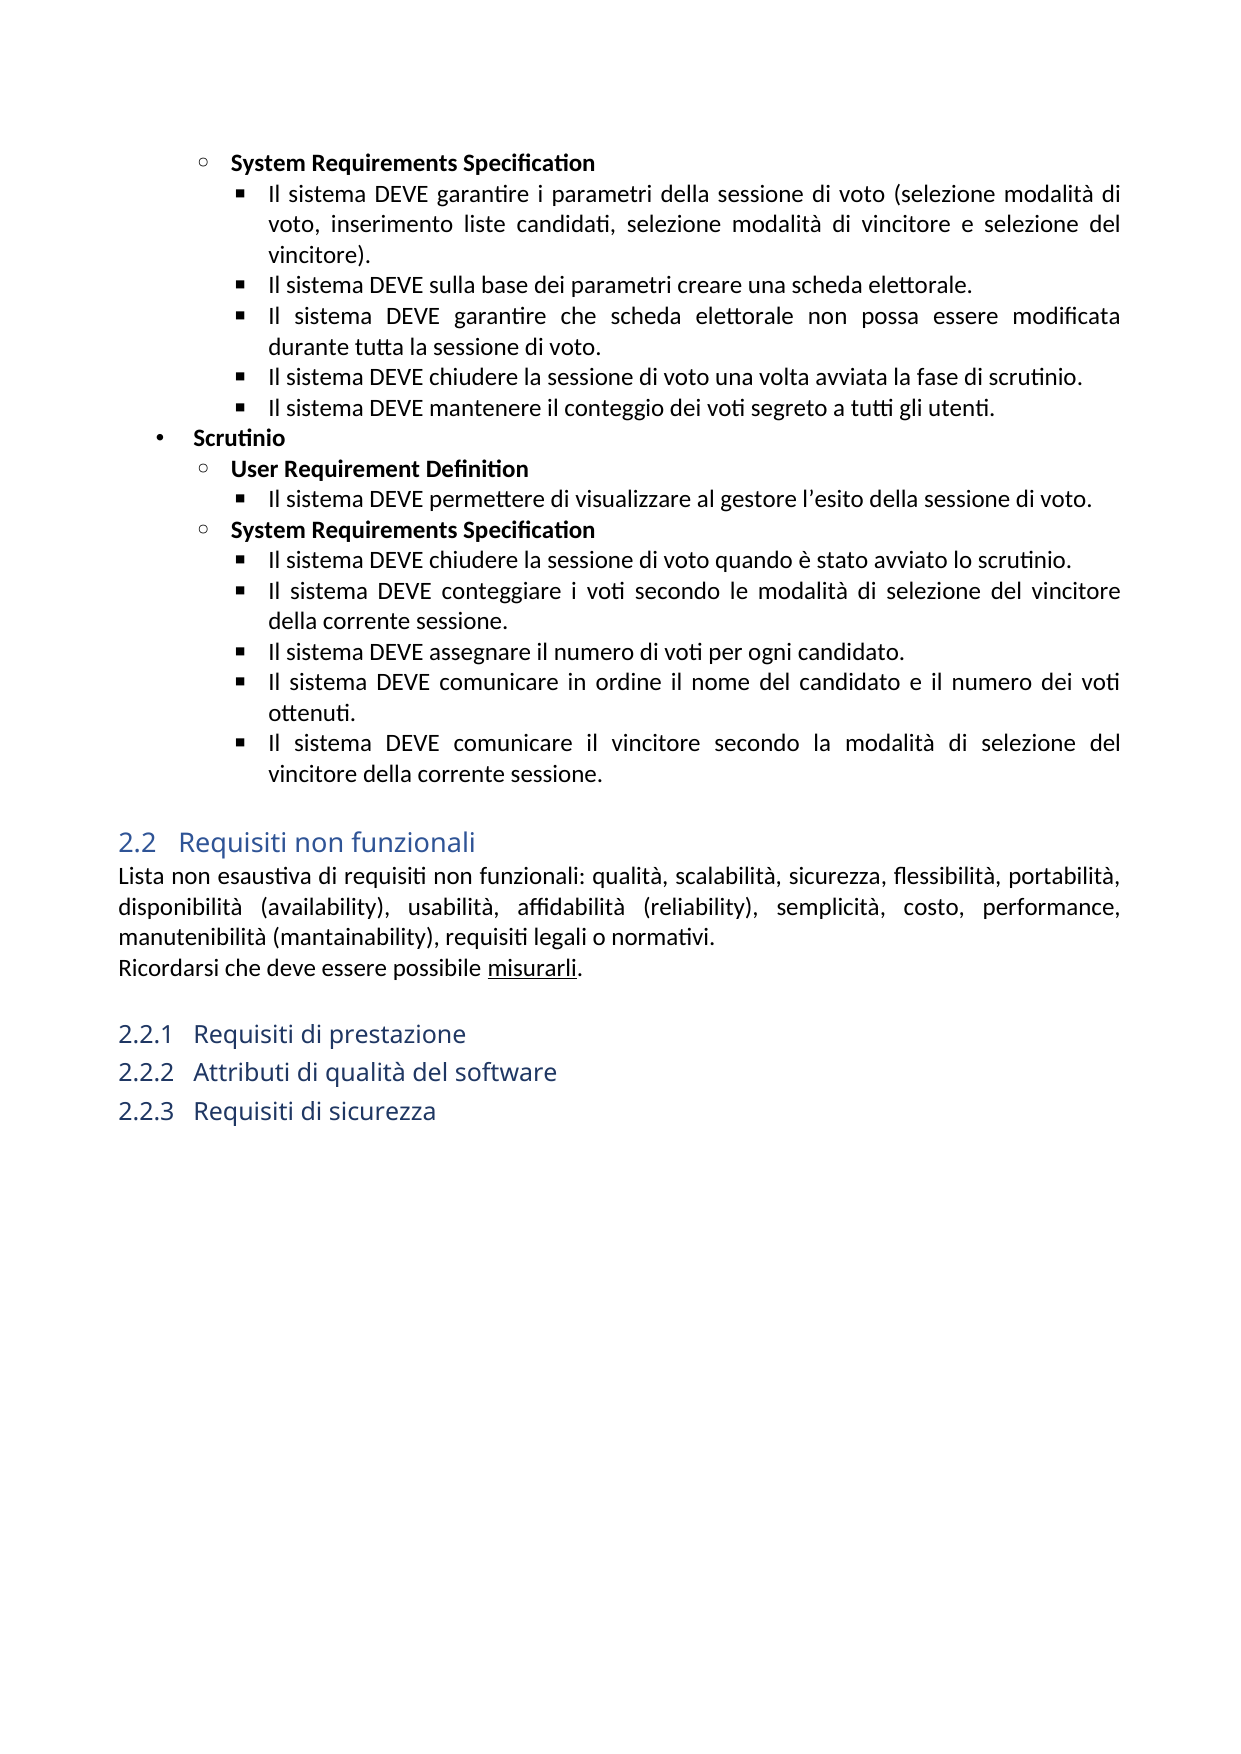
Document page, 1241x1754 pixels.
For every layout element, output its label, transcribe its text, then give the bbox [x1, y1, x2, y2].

text Ricordarsi che deve essere possibile misurarli. [118, 952, 1122, 982]
list Scrutinio [156, 422, 1122, 453]
list Il sistema DEVE assegnare il numero di voti per ogni candidato. [231, 636, 1122, 666]
text Lista non esaustiva di requisiti non funzionali: qualità, scalabilità, sicurezza, flessibilità, portabilità, disponibilità (availability), usabilità, affidabilità (reliability), semplicità, costo, performance, manutenibilità (mantainability), requisiti legali o normativi. [118, 860, 1122, 952]
list Il sistema DEVE garantire i parametri della sessione di voto (selezione modalità di voto, inserimento liste candidati, selezione modalità di vincitore e selezione del vincitore). [231, 178, 1122, 270]
list Il sistema DEVE permettere di visualizzare al gestore l’esito della sessione di voto. [231, 483, 1122, 514]
subtitle Requisiti di prestazione [118, 1017, 1122, 1051]
subtitle Requisiti di sicurezza [118, 1093, 1122, 1127]
list User Requirement Definition [193, 453, 1122, 483]
list Il sistema DEVE conteggiare i voti secondo le modalità di selezione del vincitore della corrente sessione. [231, 575, 1122, 636]
list Il sistema DEVE chiudere la sessione di voto quando è stato avviato lo scrutinio. [231, 544, 1122, 575]
list Il sistema DEVE comunicare il vincitore secondo la modalità di selezione del vincitore della corrente sessione. [231, 727, 1122, 788]
list Il sistema DEVE sulla base dei parametri creare una scheda elettorale. [231, 270, 1122, 300]
list Il sistema DEVE mantenere il conteggio dei voti segreto a tutti gli utenti. [231, 392, 1122, 422]
list System Requirements Specification [193, 148, 1122, 178]
list Il sistema DEVE garantire che scheda elettorale non possa essere modificata durante tutta la sessione di voto. [231, 300, 1122, 361]
subtitle Attributi di qualità del software [118, 1055, 1122, 1089]
subtitle Requisiti non funzionali [118, 823, 1122, 860]
list System Requirements Specification [193, 514, 1122, 544]
list Il sistema DEVE chiudere la sessione di voto una volta avviata la fase di scrutinio. [231, 361, 1122, 392]
list Il sistema DEVE comunicare in ordine il nome del candidato e il numero dei voti ottenuti. [231, 666, 1122, 727]
